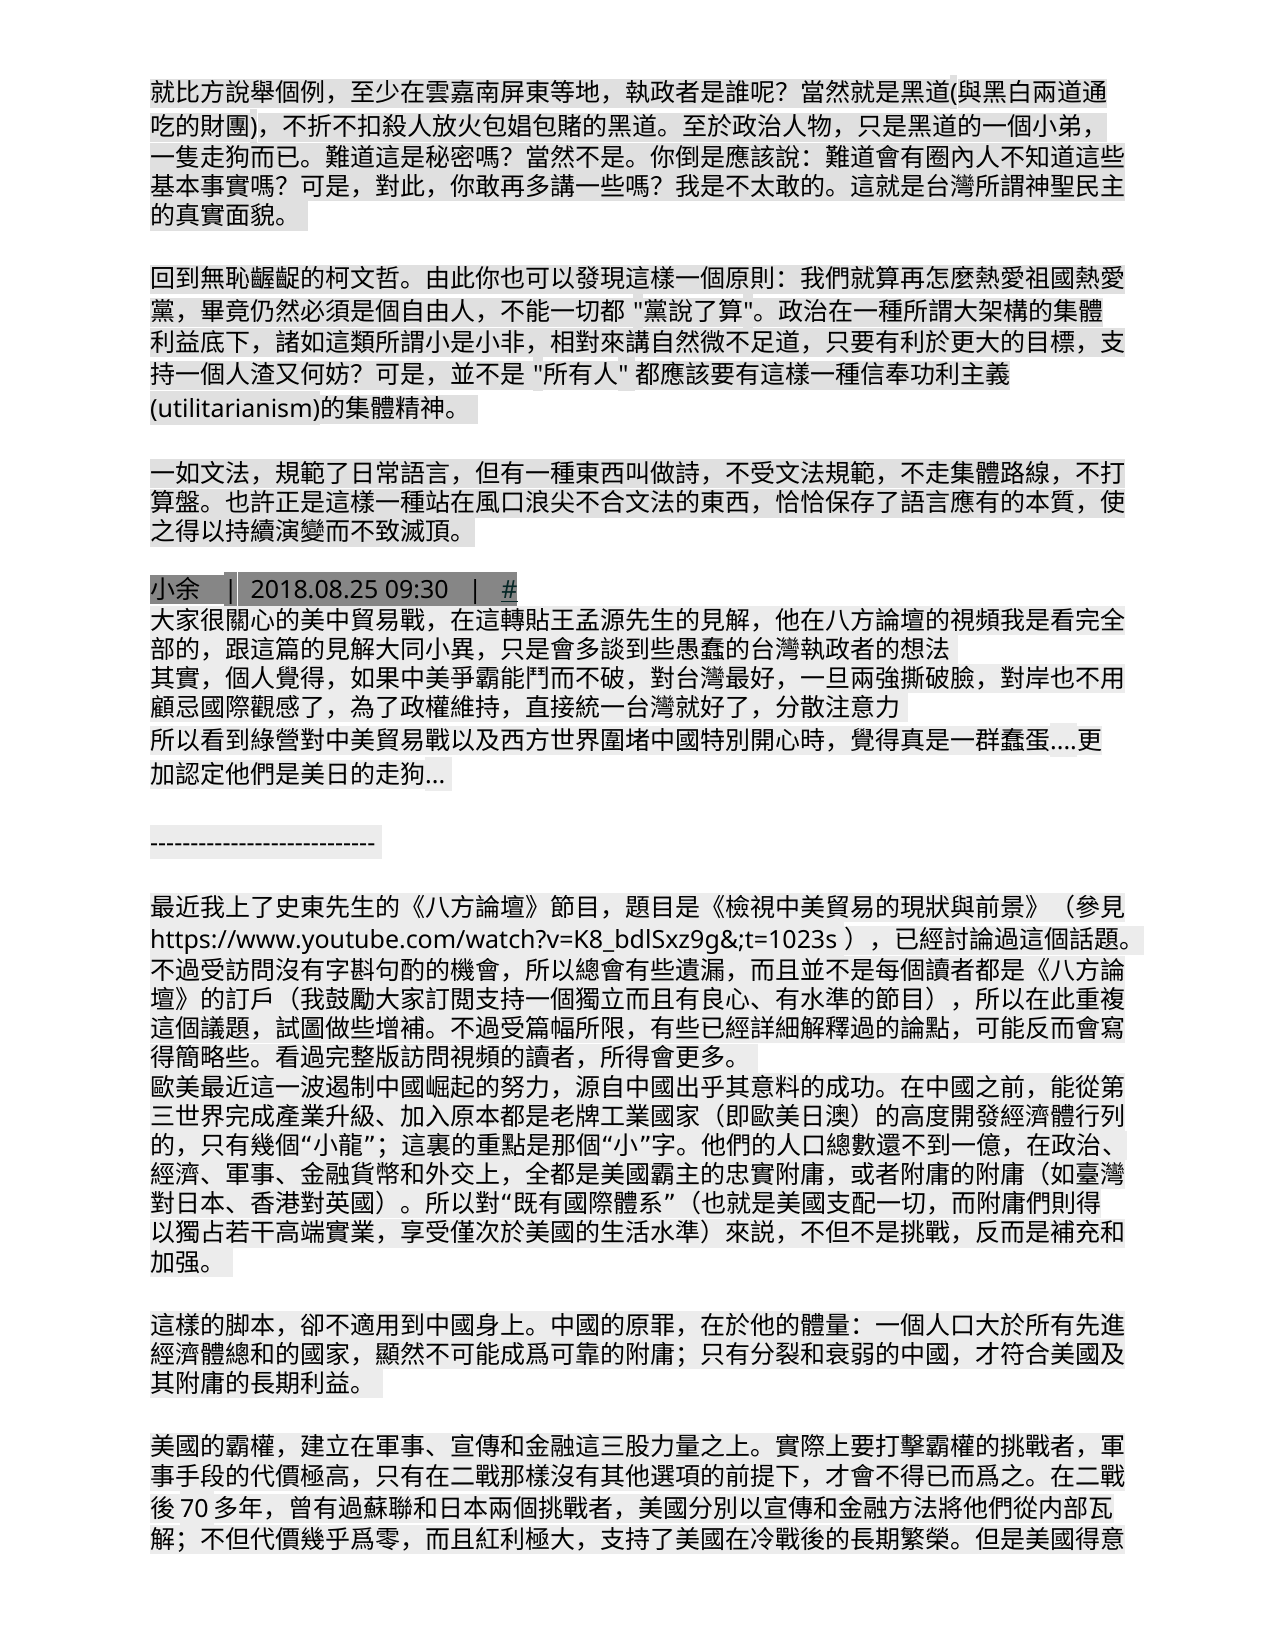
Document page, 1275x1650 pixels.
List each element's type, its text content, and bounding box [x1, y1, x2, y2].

text 就整體而言有利於整個中國之事，並不一定有利於島內居民，緩統即是一例，因為緩統意味著兩岸之間落差的持續擴大，直到有一天 (也許十數年或數十年)，統一自然水到渠成。這對大陸當局或許是最輕鬆簡單的一條途徑，但是對於生活在這島上的人來說，卻是一種折磨 。 只要人渣黨存在台灣的一天 (即便它不是執政者)，只要美日仍然持續殖民台灣，我看不出緩統之路還會有其他的可能性；台灣只會持續破敗，持續被島內貪婪政客及美日掏空。這樣一種折磨已經長達至少二十多年，真是受夠了。 人渣黨的貪污腐敗已經到了一種絲毫不顧吃相非常不可思議的地步，賣官鬻爵，雞犬升天，動輒幾千幾百億地貪污。台灣能有多少資產足以餵飽這群貪婪人渣無底洞般的胃口？也許有些人會有這樣一種奇怪的想法就是：不如讓人渣黨繼續掌權，繼續肆無忌憚地貪污，繼續掏空台灣，讓台灣加速墮落沉淪，豈不是可以早日統一？ 這樣一種想法，在我看來，恐怕只是一廂情願。畢竟老實說，中共當局怎麼會在乎你窮或在乎島內人民的痛苦？你只要不跑掉，不獨立，就算再怎麼窮，再怎麼胡搞瞎搞，對於整個中國復興大業來說其實也只是小事一樁。 因此，我只有一個看法：兩岸統一越快越好，越主動越好，越有談判籌碼。至於作法呢？我覺得也許就是攤牌：透過公投，看是要統或獨，儘早做個了斷，儘早讓上帝的歸上帝，撒旦的歸撒旦；和稀泥是沒有意義的，只是延長痛苦。 我們每個月挑一個星期六下午在師大路與和平東路口老地方靜站，基本上就是基於這樣一種想法。 站在這想法的絕對對立面則是另一種想法，那就是人渣黨的基本心態，簡單說就是：人渣政客及其一大票徒眾並不是真的要獨立，那當然是騙人的，但是透過這樣一種操弄與騙術，卻可以在島內興風作浪上下其手。每一個都吃得肥滋滋，而且結黨營私近親繁殖，吃完一代又傳下一代。對於這些人渣來說，能夠吃越久越好。在這一點上，也許他們的想法跟中共當局有著某種一致性。 我若是中共領導人，我對這樣一個只是一心想著錢的人渣黨根本不可能當一回事，甚至還會樂觀其成，畢竟就如蔣介石所說：只要是用錢可以解決的事，都不是困難的事。 你知道中共目前在台灣最大的代理人是誰嗎？就是柯文哲那個無恥透頂品格卑劣的混蛋。你可能會覺得我想太多，但我的確是這樣想的。對此我不敢打包票，但九成以上的準確性應該是有的。台灣就這麼一個巴掌大，很多所謂檯面下的人與事，其實一清二楚。你每天在報上電視上所看到的所謂新聞或一大堆評論，其實全是鬼扯蛋，全然遠離事實真相。 就比方說舉個例，至少在雲嘉南屏東等地，執政者是誰呢？當然就是黑道(與黑白兩道通吃的財團)，不折不扣殺人放火包娼包賭的黑道。至於政治人物，只是黑道的一個小弟，一隻走狗而已。難道這是秘密嗎？當然不是。你倒是應該說：難道會有圈內人不知道這些基本事實嗎？可是，對此，你敢再多講一些嗎？我是不太敢的。這就是台灣所謂神聖民主的真實面貌。 回到無恥齷齪的柯文哲。由此你也可以發現這樣一個原則：我們就算再怎麼熱愛祖國熱愛黨，畢竟仍然必須是個自由人，不能一切都 "黨說了算"。政治在一種所謂大架構的集體利益底下，諸如這類所謂小是小非，相對來講自然微不足道，只要有利於更大的目標，支持一個人渣又何妨？可是，並不是 "所有人" 都應該要有這樣一種信奉功利主義(utilitarianism)的集體精神。 一如文法，規範了日常語言，但有一種東西叫做詩，不受文法規範，不走集體路線，不打算盤。也許正是這樣一種站在風口浪尖不合文法的東西，恰恰保存了語言應有的本質，使之得以持續演變而不致滅頂。 [150, 75, 1125, 547]
text 大家很關心的美中貿易戰，在這轉貼王孟源先生的見解，他在八方論壇的視頻我是看完全部的，跟這篇的見解大同小異，只是會多談到些愚蠢的台灣執政者的想法 其實，個人覺得，如果中美爭霸能鬥而不破，對台灣最好，一旦兩強撕破臉，對岸也不用顧忌國際觀感了，為了政權維持，直接統一台灣就好了，分散注意力 所以看到綠營對中美貿易戰以及西方世界圍堵中國特別開心時，覺得真是一群蠢蛋....更加認定他們是美日的走狗... ---------------------------- 最近我上了史東先生的《八方論壇》節目，題目是《檢視中美貿易的現狀與前景》（參見https://www.youtube.com/watch?v=K8_bdlSxz9g&;t=1023s ），已經討論過這個話題。不過受訪問沒有字斟句酌的機會，所以總會有些遺漏，而且並不是每個讀者都是《八方論壇》的訂戶（我鼓勵大家訂閲支持一個獨立而且有良心、有水準的節目），所以在此重複這個議題，試圖做些增補。不過受篇幅所限，有些已經詳細解釋過的論點，可能反而會寫得簡略些。看過完整版訪問視頻的讀者，所得會更多。 歐美最近這一波遏制中國崛起的努力，源自中國出乎其意料的成功。在中國之前，能從第三世界完成產業升級、加入原本都是老牌工業國家（即歐美日澳）的高度開發經濟體行列的，只有幾個“小龍”；這裏的重點是那個“小”字。他們的人口總數還不到一億，在政治、經濟、軍事、金融貨幣和外交上，全都是美國霸主的忠實附庸，或者附庸的附庸（如臺灣對日本、香港對英國）。所以對“既有國際體系”（也就是美國支配一切，而附庸們則得以獨占若干高端實業，享受僅次於美國的生活水準）來説，不但不是挑戰，反而是補充和加强。 這樣的脚本，卻不適用到中國身上。中國的原罪，在於他的體量：一個人口大於所有先進經濟體總和的國家，顯然不可能成爲可靠的附庸；只有分裂和衰弱的中國，才符合美國及其附庸的長期利益。 美國的霸權，建立在軍事、宣傳和金融這三股力量之上。實際上要打擊霸權的挑戰者，軍事手段的代價極高，只有在二戰那樣沒有其他選項的前提下，才會不得已而爲之。在二戰後70多年，曾有過蘇聯和日本兩個挑戰者，美國分別以宣傳和金融方法將他們從内部瓦解；不但代價幾乎爲零，而且紅利極大，支持了美國在冷戰後的長期繁榮。但是美國得意忘形，沒有注意到同一時期的貿易全球化，導致“既有國際體系”之外的國家開始纍積技術、資本和軍力，其中遠遠最大、最強、最成功的，就是中國。 當然，在冷戰期間，美國就已經預作準備，要遏制任何非附庸國的崛起：當時是以宣傳力量為主軸；在蘇東土崩瓦解的同期，對經歷過文革的中國知青來説，這套神化西方體制的宣傳有很大的吸引力。 然而中共居然存活下來，在高效管理經濟發展的同時，還保持了政治的穩定，從而創造出其後近30年的强勢國力增長。2008年的金融危機是美國為對華宣傳戰失敗做出深刻反省的當頭棒喝，所以一旦稍有恢復，就迫不及待地開始“Pivot to Asia”。但是這時中國已經太過强大：在2010年，中國的工業產值趕過美國；2014年，GDP（購買力平均）也超越了。至此，中國已經大幅突破了美國霸權歷史上挑戰者相對實力的高潮綫，再加上中共對宣傳和外匯的嚴格管理，美國的傳統伎倆都明顯失效。 剛好美國的戰略思想“精英”們，以Joseph Nye為首，已經開發出一套新的遏制競爭對手的策略，叫做“軟實力”（“Soft Power”）；實質上是聯合歐日澳等附庸，更改世界貿易規則，强迫中國改變内部的制度和政策。換句話說，這些損害高速增長能力、甚至危及國家基本團結的有害“改革”，既然無法只靠純粹的宣傳手段誘騙中國自行采納，就必須從外部施加壓力來强迫中國接受。 我並不是說中國不須要改革；事實上中國當前有許多政策對長期發展有很大的扭曲和危害，亟待深刻的檢討和改變，例如房地產業的管理（尤其是稅政）和芯片的發展補助（關於後者，請參見鐵流的博客：https://www.toutiao.com/c/user/6457361522/#mid=6457361522 ）。但是這些改革必須采納從内部理性分析所得的最優方案，依照國情來決定執行細節和步調，絕不能把美國强加的穿腸毒藥照單全收。 所以兩年前，Trump靠著智商低於100的那一半選民支持而當選總統（請注意，我討論的是統計上的主流，所以上面這句話並不代表每個投票給Trump的人都是笨蛋，或者每個笨蛋都投給Trump），是中國的又一次戰略機遇。他一上臺，就退出了軟實力戰略的兩個支柱（即TPP和TTIP），對第三個支柱（即更改WTO的規則）也是不屑一顧。 當然，Trump的支持者對中國並沒有什麽好意，他們只不過是嫌棄軟實力戰略過於緩慢和間接，所以Trump爲了討好自己的基本盤，在期中選舉年采取了對全球掀起貿易戰的不智政策。但是我們不應該忘記，美國全民心中的主要敵人，還是中國；而關稅是一種兩方皆輸的政策，所以一旦其負面後果開始呈現在美國經濟上，Trump選擇緩和對附庸的打擊，集中力量對付中國，其實是唯一一個理性的可能。 然而Trump不是一個絕對理性的人，所以他忽然發癲，決定接受中方大筆收買美國農礦產品的綏靖方案，雖然機率很小，卻並非絕無可能。中方的決策者，即使知道美國的真實目的是謀殺而不是搶劫，由於如果僥幸成功，紅利極大，所以知其不可爲而爲之，還是合理的。前面提到的紅利，除了化解Trump任内打擊中國的企圖、反而挑起美歐日的内鬥之外，還有一點一般人不會想到，就是靠注入大筆資金進入美國經濟，幫助Trump連任，延長中國的戰略機遇期。 中方對美國和歐洲的示好，雖然都碰了一鼻子灰，實際上卻並沒有什麽損失，因爲原本若是不作爲，結果也是一樣的。我們是旁觀者，可以說風涼話，但是爲政者卻有責任去做這種成功機率很小的嘗試。這就是爲什麽我在以前的文章裏，總是說中美貿易戰，應該要到美國今年的期中選舉，才有真正轉折的契機。 我認爲中方要利用期中選舉，達到一個自己滿意的結局（也就是在可輕易承受的代價下，結束這一回合的中美對抗），有幾個比較可能的脚本。第一個是在選舉前，對美國經濟造成足夠可見的傷害，讓Trump的支持者回心轉意，反過來要求撤回關稅。既然Trump只在乎個人得失，而不是國家利益，那麽一旦民意轉向，他也必然跟從。這個相對主動的策略是上策。 執行這個上策的前提，是迅速創造足夠的傷害，尤其要讓Trump瞭解他原本以爲貿易戰必勝的邏輯基礎（亦即雙方進出口額的高度不對等）是一個謬誤。因此中方自己不能太過怕痛，要針對在華美國企業做出抽取營收稅的公開威脅，例如GM。GM雖然不算是共和黨的基本盤勢力，卻是美國製造業的傳統領頭羊，在過去十幾年中又對中國市場有了極大的依賴，超過一半的利潤來自中國；一旦GM的中國市場受到威脅，整個企業都有可能在下一個不景氣周期裏再度破產。這樣的危險，是連Trump都能領會的。 然而中方的決策者已經決定不冒這個險。我想他們的分析大概是依循以下的思路：共和黨和民主黨的民粹派一樣是極度而且絕對反華的，美國的政治勢力中，願意和中方妥協的，只有若干財團。這次中美貿易戰，就是美國政治民粹化、財團對美國政策主導能力衰退的一個體現，所以不能進一步得罪他們（最後這一步邏輯推演跨度太大，結論可疑，然而受篇幅所限，我不在此詳細討論），只靠對農產品的關稅來影響美國民意。不過如此一來，Trump妥協的動機就弱化了。這並不是說選舉前達成協議的機會完全消失，而是從50-60%降到了30-40%。我們也必須嚴肅考慮下一個可能，亦即貿易戰要拖過期中選舉。 如果民主黨如目前民意調查預測，重新控制衆議院，再加上Mueller調查案也即將發酵，Trump可能會面臨四面楚歌的危境，不再能裹挾共和黨議員。那麽財團就可能在參議院發力，逐步迫使Trump在關稅問題上做出退讓。但是這是一個被動的策略，中方無法有效參與或影響其進程（除了對GM這樣的企業做私下的威脅；這和上策的差別，在於威脅的時間和是否公開）。而且民主黨對中國的敵意更强，Trump與他們在對中貿易政策上結成Unholy Alliance（邪惡同盟？）的可能性也存在，所以我認爲這是中策。 最糟的策略是認慫，以放棄產業升級、改變國内政策為代價，對Trump投降。我想沒有一個有正義感的華人願意看到這個結局。反正Trump到2020年，幾乎可以確定會敗選，繼任的民主黨總統必然會重拾Obama的軟實力戰略，任何與Trump做出的協議，都沒有存活過2021年的可能，那麽自然沒有理由認慫。中方的下策至少也就是最低程度做出對等報復，咬牙靜待Trump下臺。 這上中下三策，主動權都不完全在中國自己手中，有很大的隨機因素。但是貿易戰對國内經濟的影響，中方如何處置卻純粹是自己的決定；如果放任不作爲，就真是自殘自裁。我最擔心的是扶持高科技發展的補助政策。連美方都知道要以《中國製造2025》為主要打擊目標，而中方卻連其中最重要的芯片產業都縱容假大空文化，允許國外企業的馬甲和買辦騙取補助；明明有兩個真正自主的CPU，卻連黨軍公的采購都不能專注其上。這連美國政府的作爲都遠遠不如，實在是中國之恥。中美貿易戰是長期的鬥爭，無數犧牲所買得的喘息機會卻被無能、自私的官員和奸商揮霍掉了，這才是中國在貿易戰中的最大危機。 [150, 606, 1125, 1554]
text 小余 | 2018.08.25 09:30 | # [150, 572, 1125, 606]
